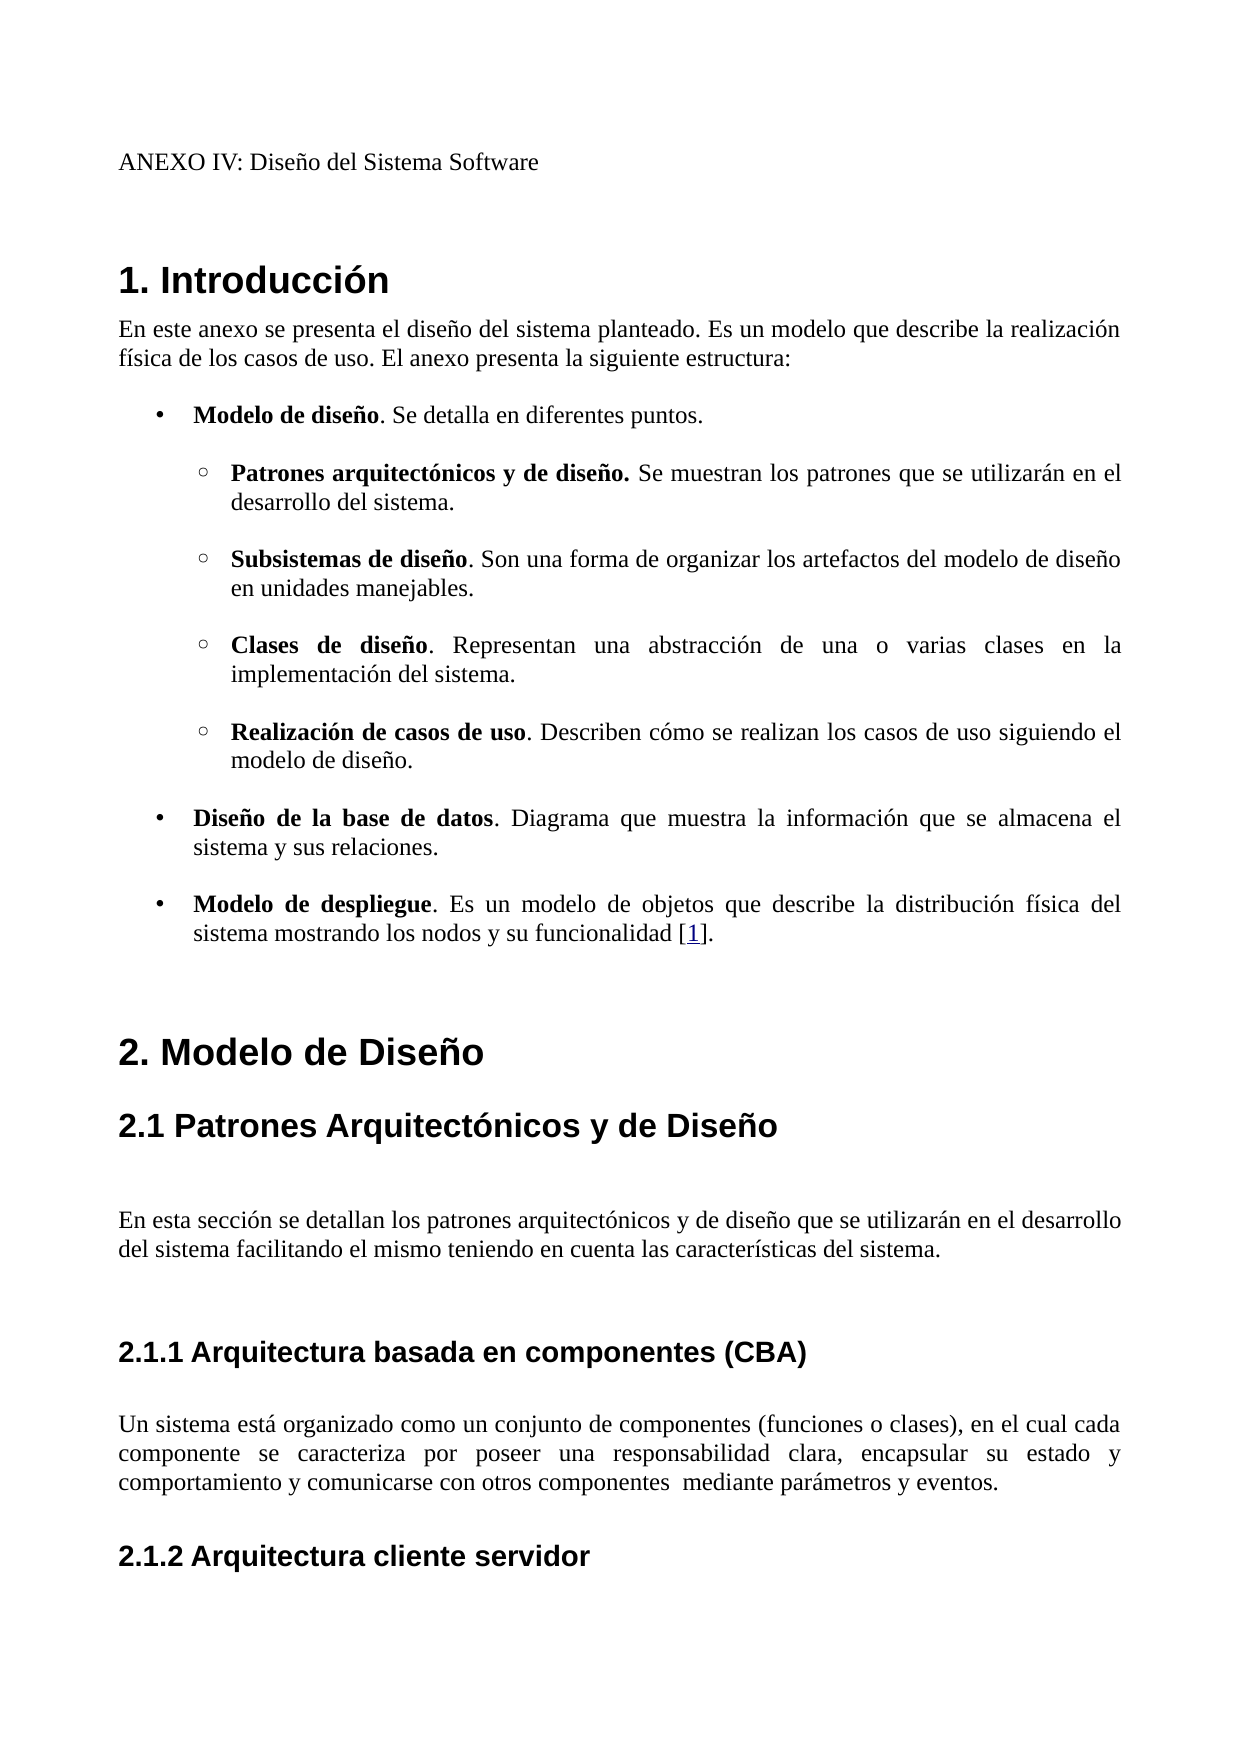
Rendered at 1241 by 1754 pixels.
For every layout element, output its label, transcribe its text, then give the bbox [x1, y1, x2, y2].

subtitle 1. Introducción [118, 258, 1122, 302]
list Patrones arquitectónicos y de diseño. Se muestran los patrones que se utilizarán en el desarrollo del sistema. [193, 458, 1122, 516]
subtitle 2.1.1 Arquitectura basada en componentes (CBA) [118, 1334, 1122, 1368]
list Diseño de la base de datos. Diagrama que muestra la información que se almacena el sistema y sus relaciones. [156, 803, 1122, 861]
subtitle 2. Modelo de Diseño [118, 1029, 1122, 1073]
text En este anexo se presenta el diseño del sistema planteado. Es un modelo que describe la realización física de los casos de uso. El anexo presenta la siguiente estructura: [118, 314, 1122, 372]
list Modelo de despliegue. Es un modelo de objetos que describe la distribución física del sistema mostrando los nodos y su funcionalidad [1]. [156, 889, 1122, 947]
list Subsistemas de diseño. Son una forma de organizar los artefactos del modelo de diseño en unidades manejables. [193, 544, 1122, 602]
list Clases de diseño. Representan una abstracción de una o varias clases en la implementación del sistema. [193, 631, 1122, 688]
list Modelo de diseño. Se detalla en diferentes puntos. [156, 401, 1122, 429]
subtitle 2.1.2 Arquitectura cliente servidor [118, 1539, 1122, 1573]
list Realización de casos de uso. Describen cómo se realizan los casos de uso siguiendo el modelo de diseño. [193, 717, 1122, 774]
text En esta sección se detallan los patrones arquitectónicos y de diseño que se utilizarán en el desarrollo del sistema facilitando el mismo teniendo en cuenta las características del sistema. [118, 1205, 1122, 1262]
text ANEXO IV: Diseño del Sistema Software [118, 147, 1122, 176]
text Un sistema está organizado como un conjunto de componentes (funciones o clases), en el cual cada componente se caracteriza por poseer una responsabilidad clara, encapsular su estado y comportamiento y comunicarse con otros componentes mediante parámetros y eventos. [118, 1409, 1122, 1496]
subtitle 2.1 Patrones Arquitectónicos y de Diseño [118, 1106, 1122, 1145]
